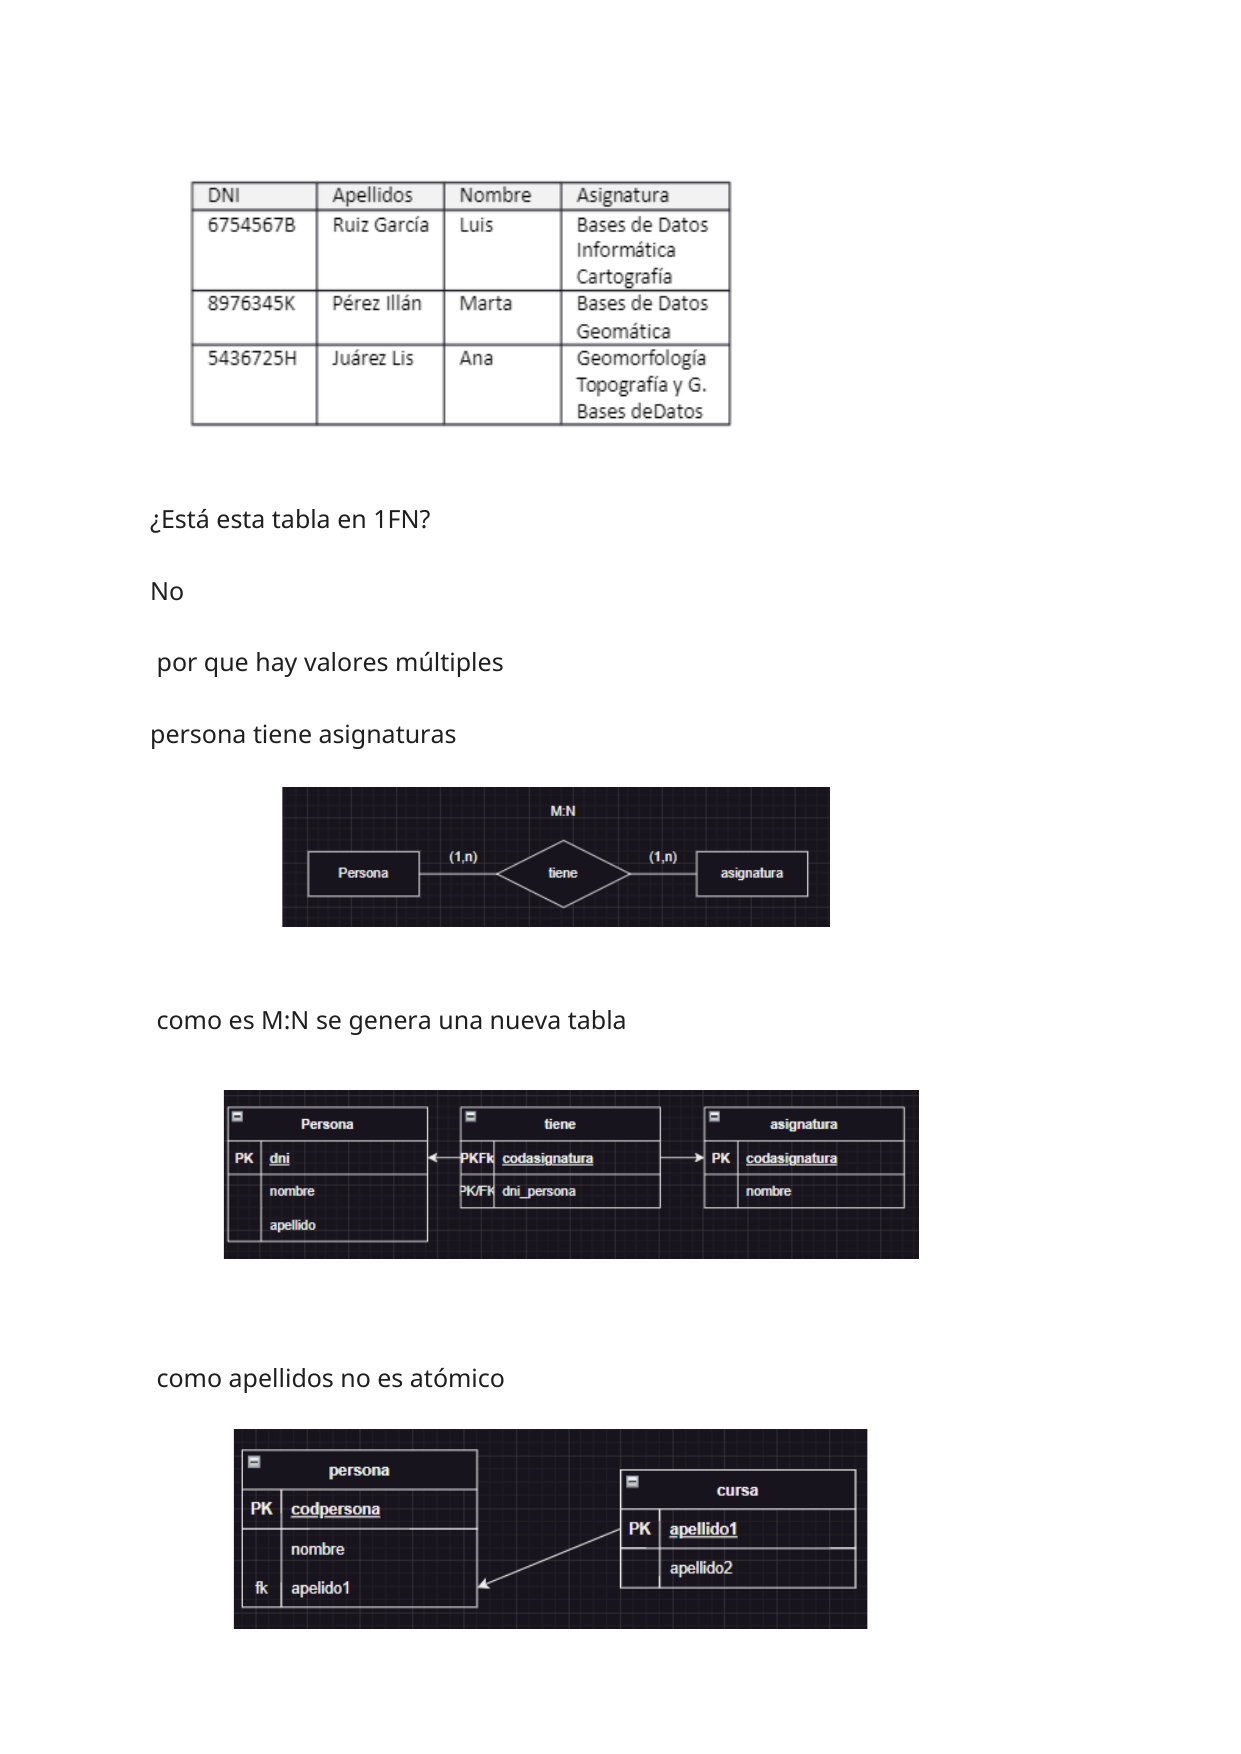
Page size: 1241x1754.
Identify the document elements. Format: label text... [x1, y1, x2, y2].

text como apellidos no es atómico [150, 1360, 1053, 1394]
picture [223, 1090, 919, 1259]
picture [282, 787, 830, 927]
picture [150, 150, 810, 464]
picture [233, 1429, 868, 1629]
text No [150, 573, 1053, 607]
text persona tiene asignaturas [150, 716, 1053, 750]
text por que hay valores múltiples [150, 645, 1053, 679]
text ¿Está esta tabla en 1FN? [150, 502, 1053, 536]
text como es M:N se genera una nueva tabla [150, 1002, 1053, 1037]
